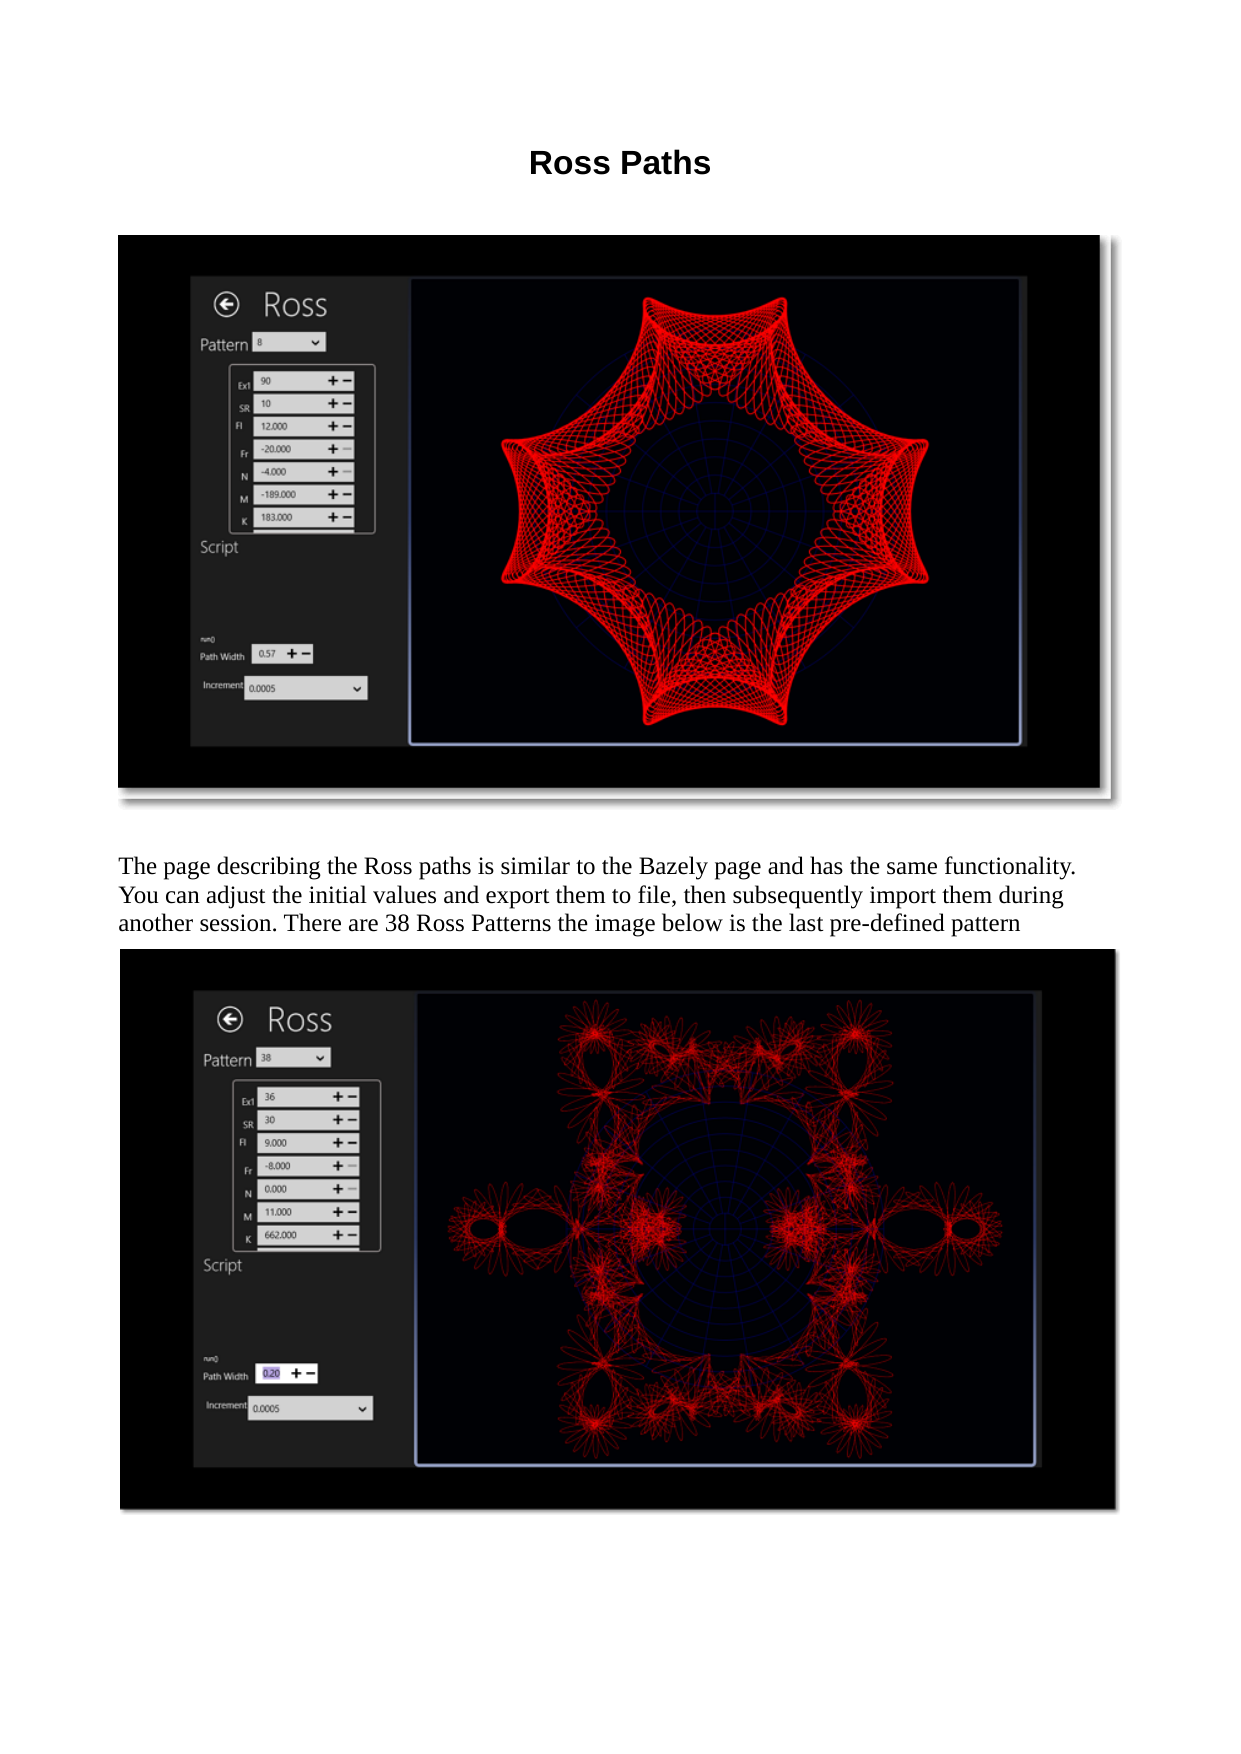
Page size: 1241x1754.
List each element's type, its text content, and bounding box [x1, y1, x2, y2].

picture [120, 949, 1121, 1515]
picture [118, 235, 1122, 810]
text The page describing the Ross paths is similar to the Bazely page and has the same functionality. You can adjust the initial values and export them to file, then subsequently import them during another session. There are 38 Ross Patterns the image below is the last pre-defined pattern [118, 851, 1122, 937]
subtitle Ross Paths [118, 143, 1122, 182]
